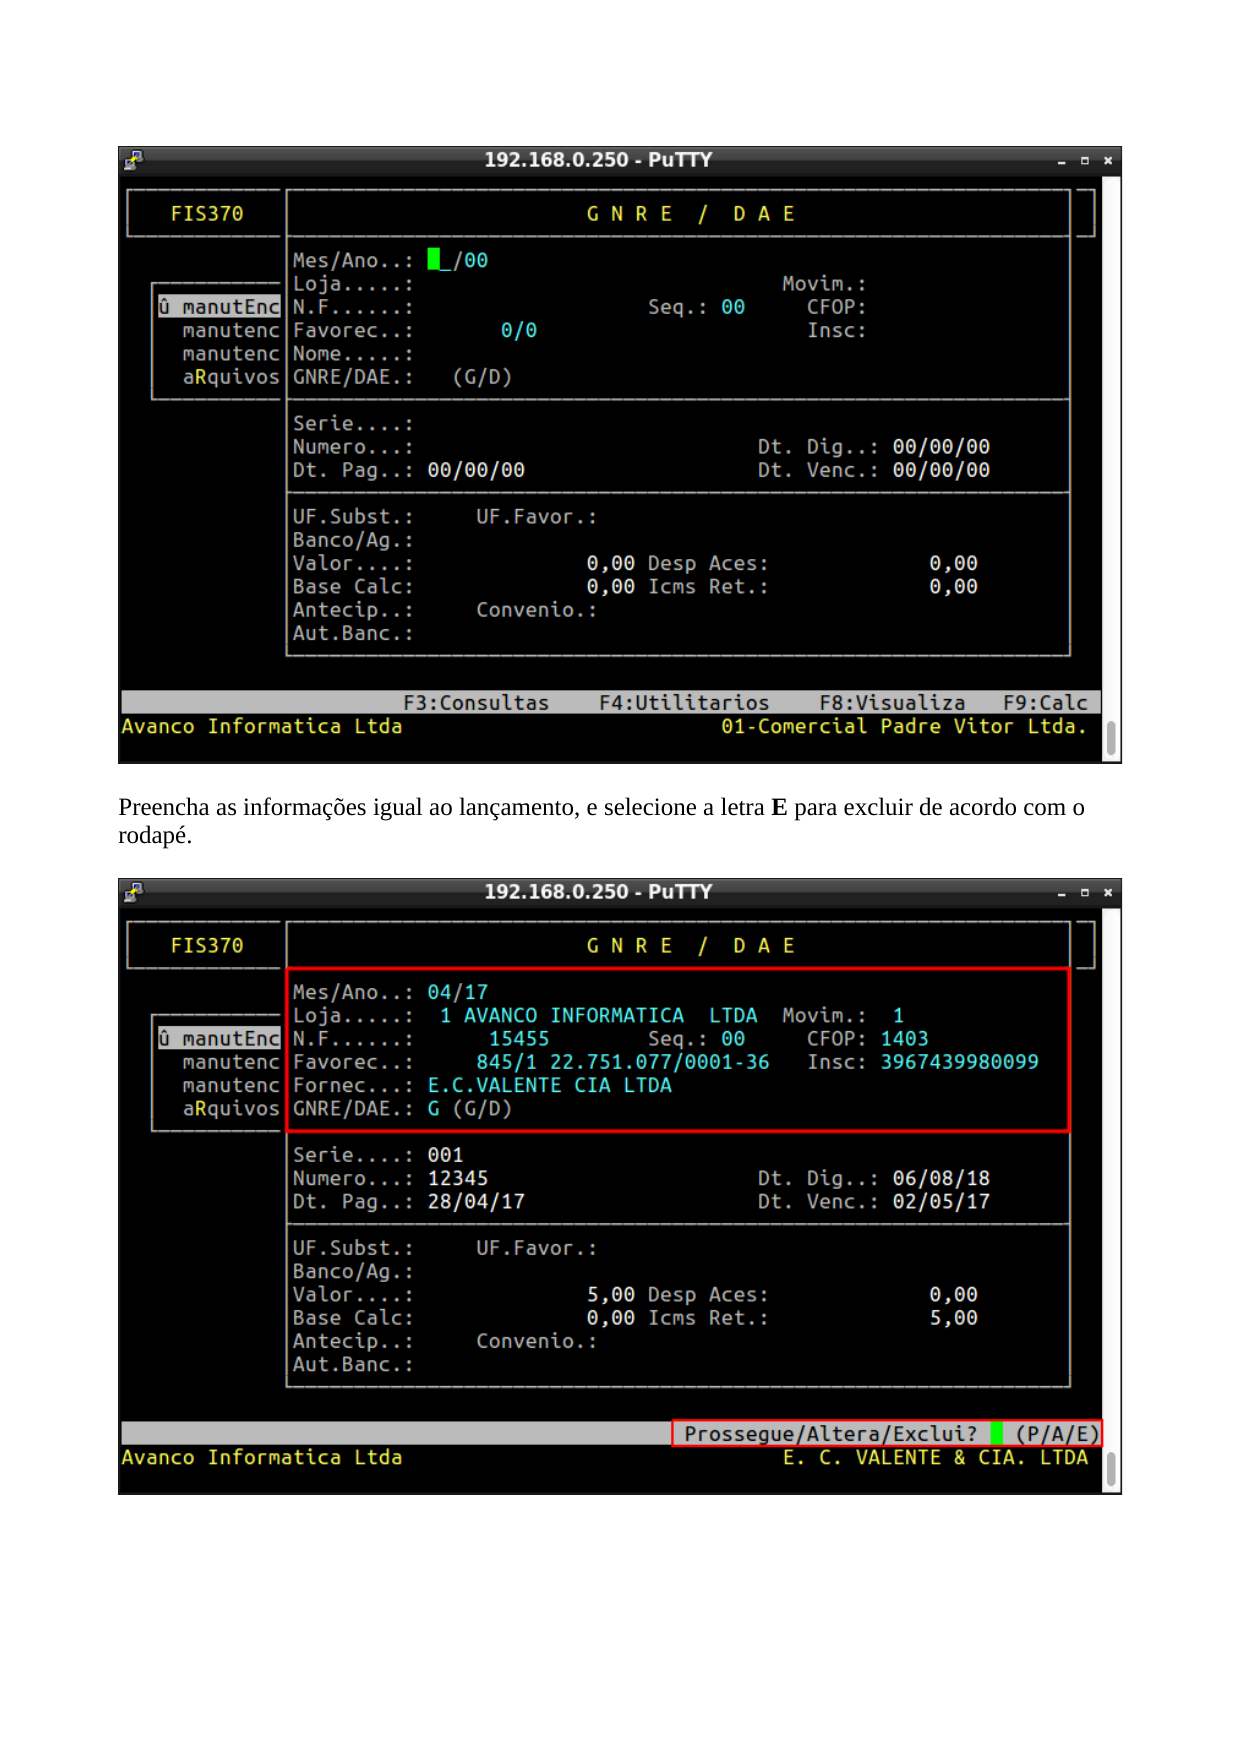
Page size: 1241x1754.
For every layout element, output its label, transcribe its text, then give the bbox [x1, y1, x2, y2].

picture [118, 878, 1123, 1495]
text Preencha as informações igual ao lançamento, e selecione a letra E para excluir de acordo com o rodapé. [118, 792, 1122, 849]
picture [118, 146, 1123, 764]
